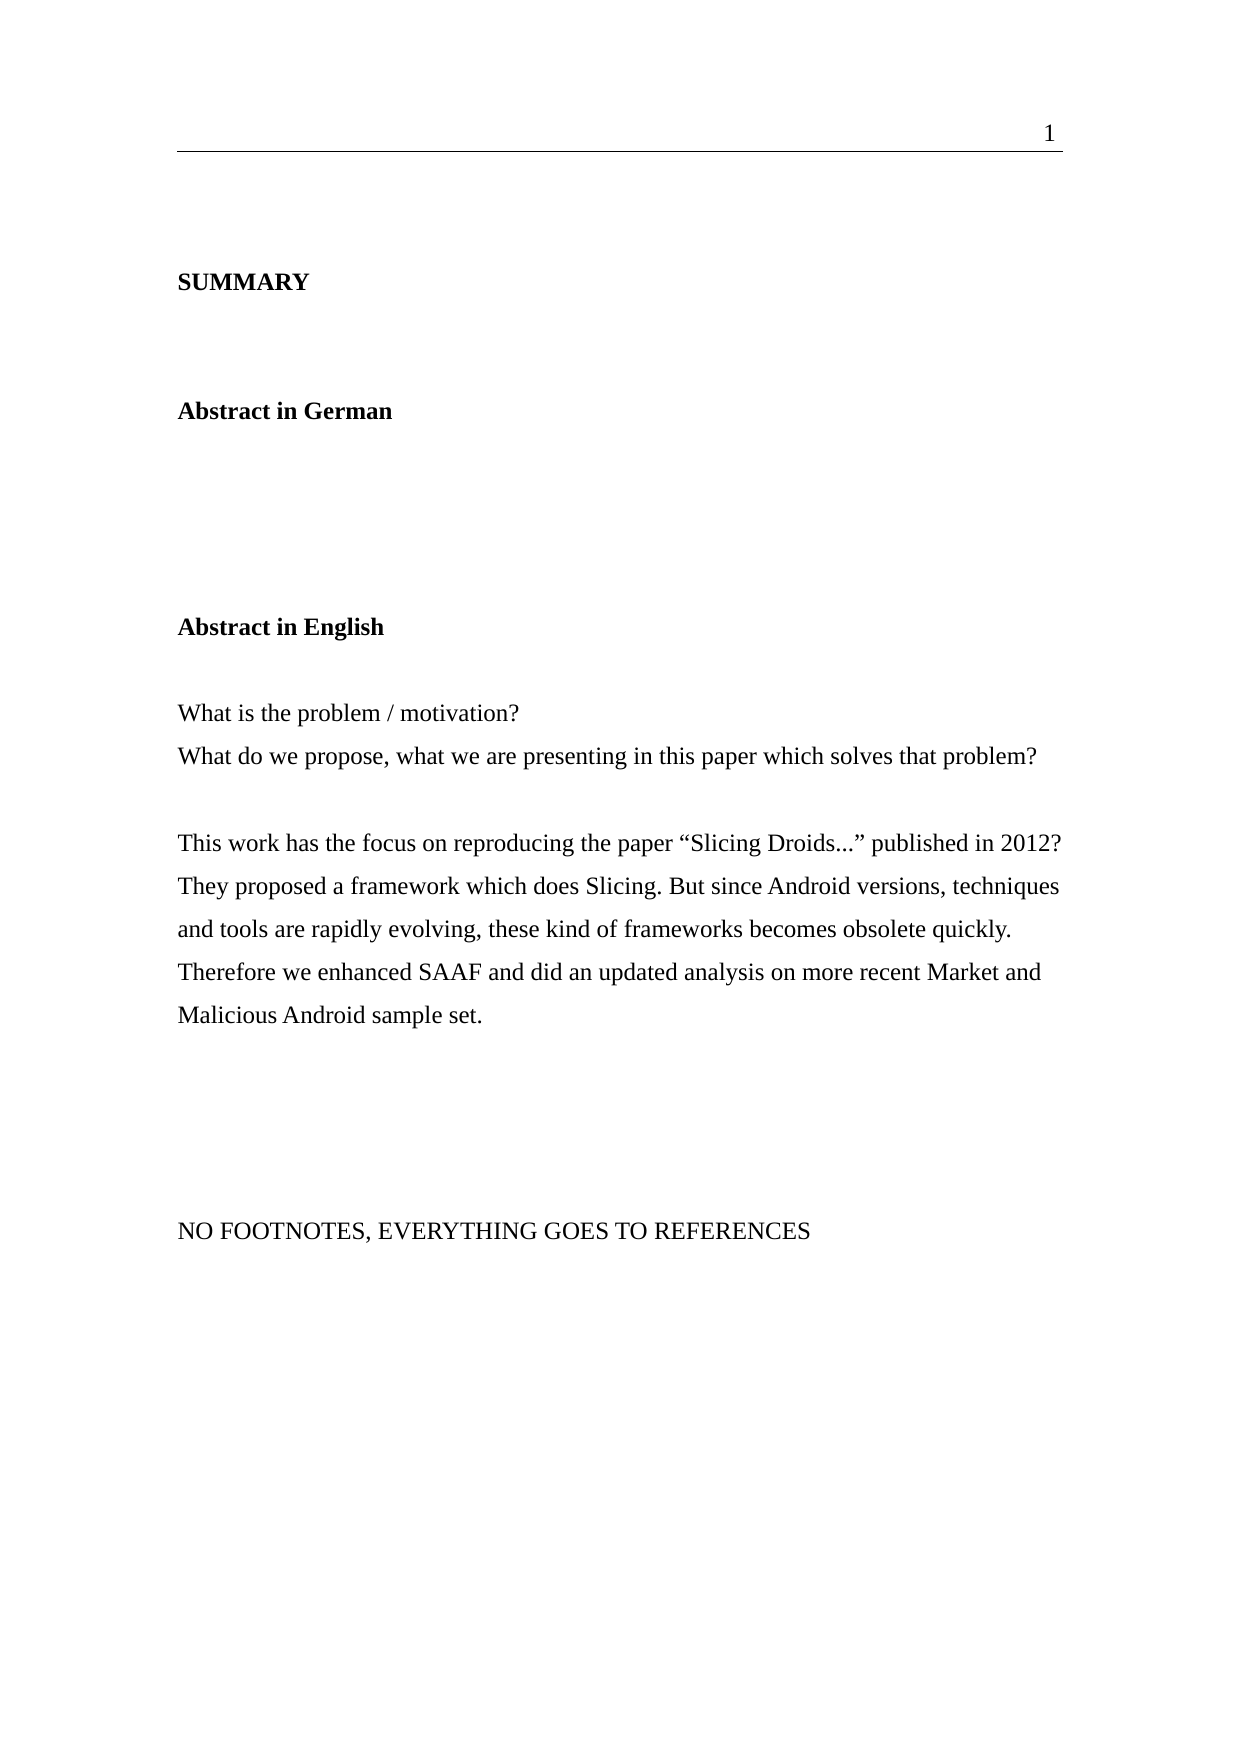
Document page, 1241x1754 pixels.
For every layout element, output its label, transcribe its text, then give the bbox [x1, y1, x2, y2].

text SUMMARY [177, 267, 1063, 296]
text What do we propose, what we are presenting in this paper which solves that problem? [177, 741, 1063, 770]
text Abstract in English [177, 612, 1063, 641]
text What is the problem / motivation? [177, 698, 1063, 727]
text Abstract in German [177, 396, 1063, 425]
text NO FOOTNOTES, EVERYTHING GOES TO REFERENCES [177, 1216, 1063, 1244]
text This work has the focus on reproducing the paper “Slicing Droids...” published in 2012? They proposed a framework which does Slicing. But since Android versions, techniques and tools are rapidly evolving, these kind of frameworks becomes obsolete quickly. Therefore we enhanced SAAF and did an updated analysis on more recent Market and Malicious Android sample set. [177, 828, 1063, 1029]
